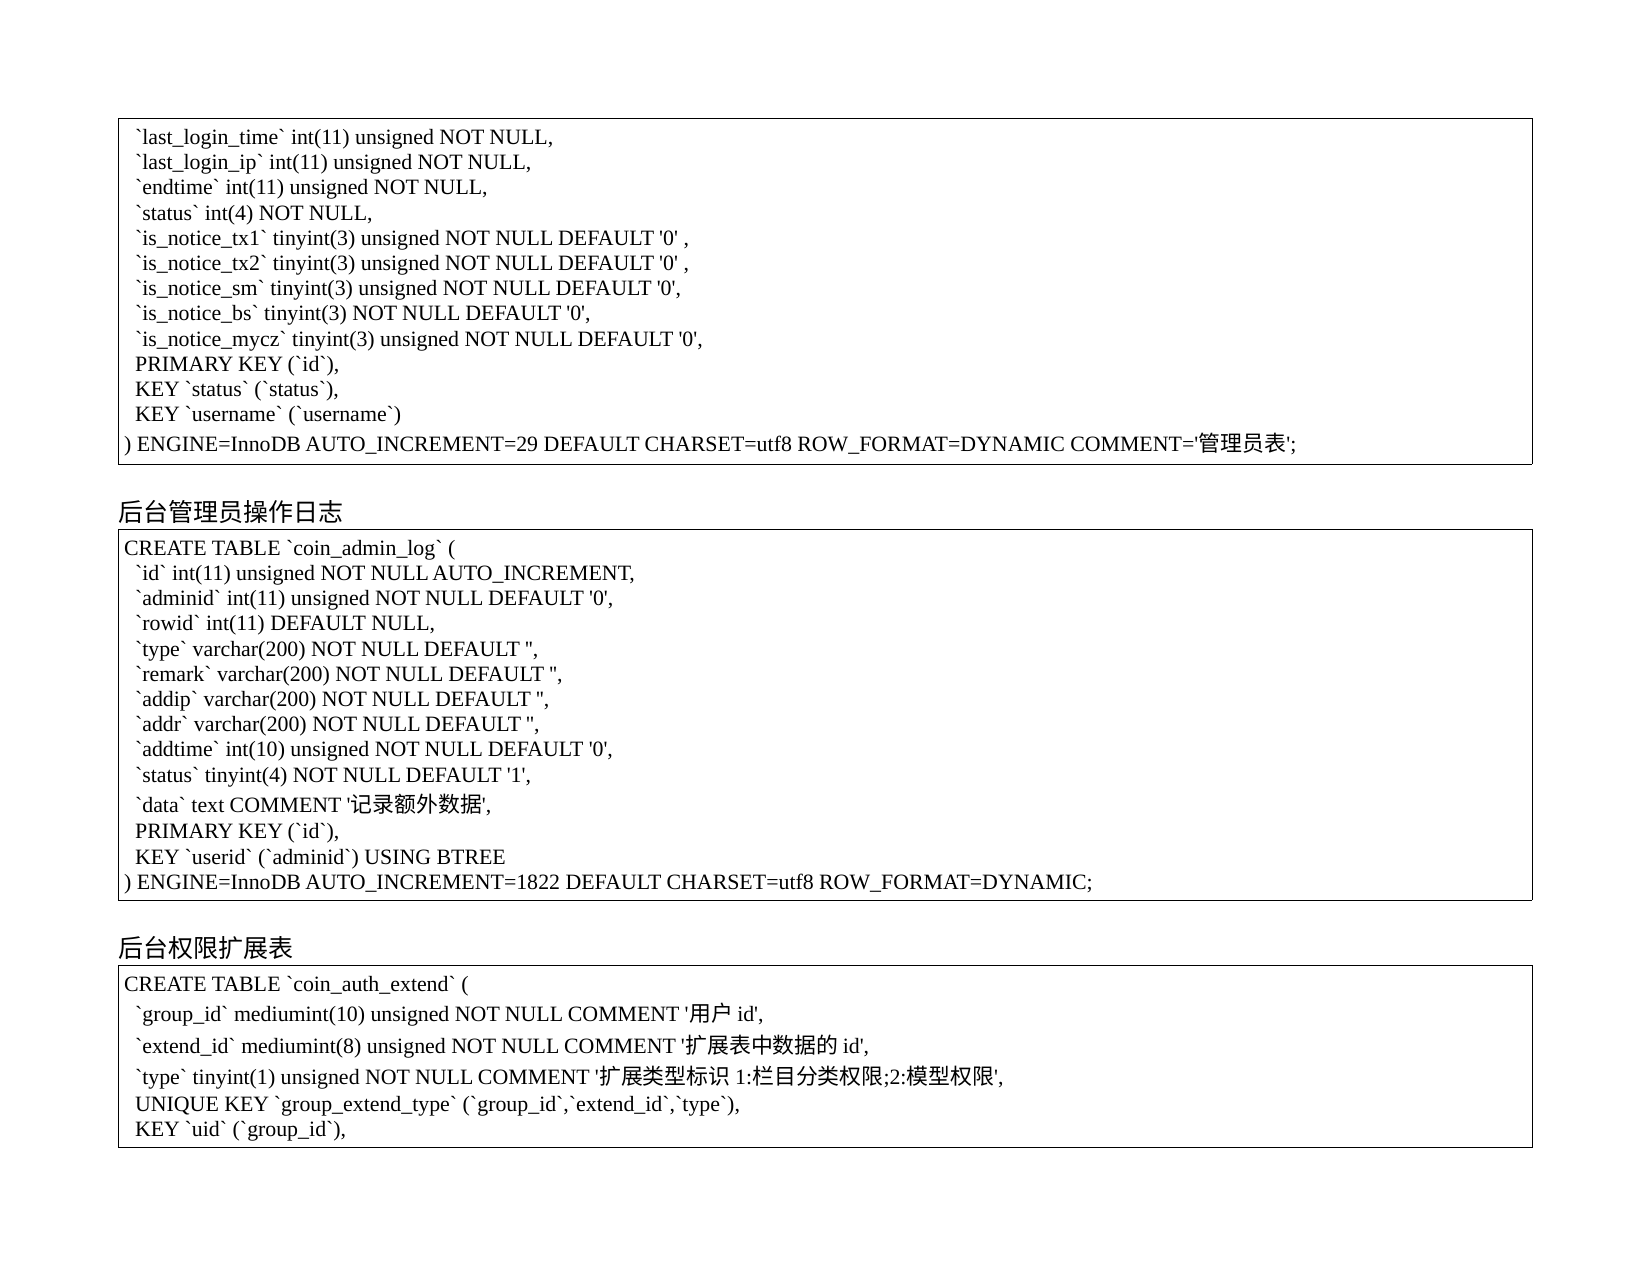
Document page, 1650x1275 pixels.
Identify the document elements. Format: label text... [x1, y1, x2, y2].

text 后台管理员操作日志 [118, 493, 1532, 529]
table_header CREATE TABLE `coin_admin_log` ( `id` int(11) unsigned NOT NULL AUTO_INCREMENT, `adminid` int(11) unsigned NOT NULL DEFAULT '0', `rowid` int(11) DEFAULT NULL, `type` varchar(200) NOT NULL DEFAULT '', `remark` varchar(200) NOT NULL DEFAULT '', `addip` varchar(200) NOT NULL DEFAULT '', `addr` varchar(200) NOT NULL DEFAULT '', `addtime` int(10) unsigned NOT NULL DEFAULT '0', `status` tinyint(4) NOT NULL DEFAULT '1', `data` text COMMENT '记录额外数据', PRIMARY KEY (`id`), KEY `userid` (`adminid`) USING BTREE ) ENGINE=InnoDB AUTO_INCREMENT=1822 DEFAULT CHARSET=utf8 ROW_FORMAT=DYNAMIC; [119, 530, 1532, 900]
text 后台权限扩展表 [118, 929, 1532, 965]
table_header CREATE TABLE `coin_auth_extend` ( `group_id` mediumint(10) unsigned NOT NULL COMMENT '用户id', `extend_id` mediumint(8) unsigned NOT NULL COMMENT '扩展表中数据的id', `type` tinyint(1) unsigned NOT NULL COMMENT '扩展类型标识 1:栏目分类权限;2:模型权限', UNIQUE KEY `group_extend_type` (`group_id`,`extend_id`,`type`), KEY `uid` (`group_id`), [119, 966, 1532, 1147]
table_header `last_login_time` int(11) unsigned NOT NULL, `last_login_ip` int(11) unsigned NOT NULL, `endtime` int(11) unsigned NOT NULL, `status` int(4) NOT NULL, `is_notice_tx1` tinyint(3) unsigned NOT NULL DEFAULT '0' , `is_notice_tx2` tinyint(3) unsigned NOT NULL DEFAULT '0' , `is_notice_sm` tinyint(3) unsigned NOT NULL DEFAULT '0', `is_notice_bs` tinyint(3) NOT NULL DEFAULT '0', `is_notice_mycz` tinyint(3) unsigned NOT NULL DEFAULT '0', PRIMARY KEY (`id`), KEY `status` (`status`), KEY `username` (`username`) ) ENGINE=InnoDB AUTO_INCREMENT=29 DEFAULT CHARSET=utf8 ROW_FORMAT=DYNAMIC COMMENT='管理员表'; [119, 119, 1532, 464]
